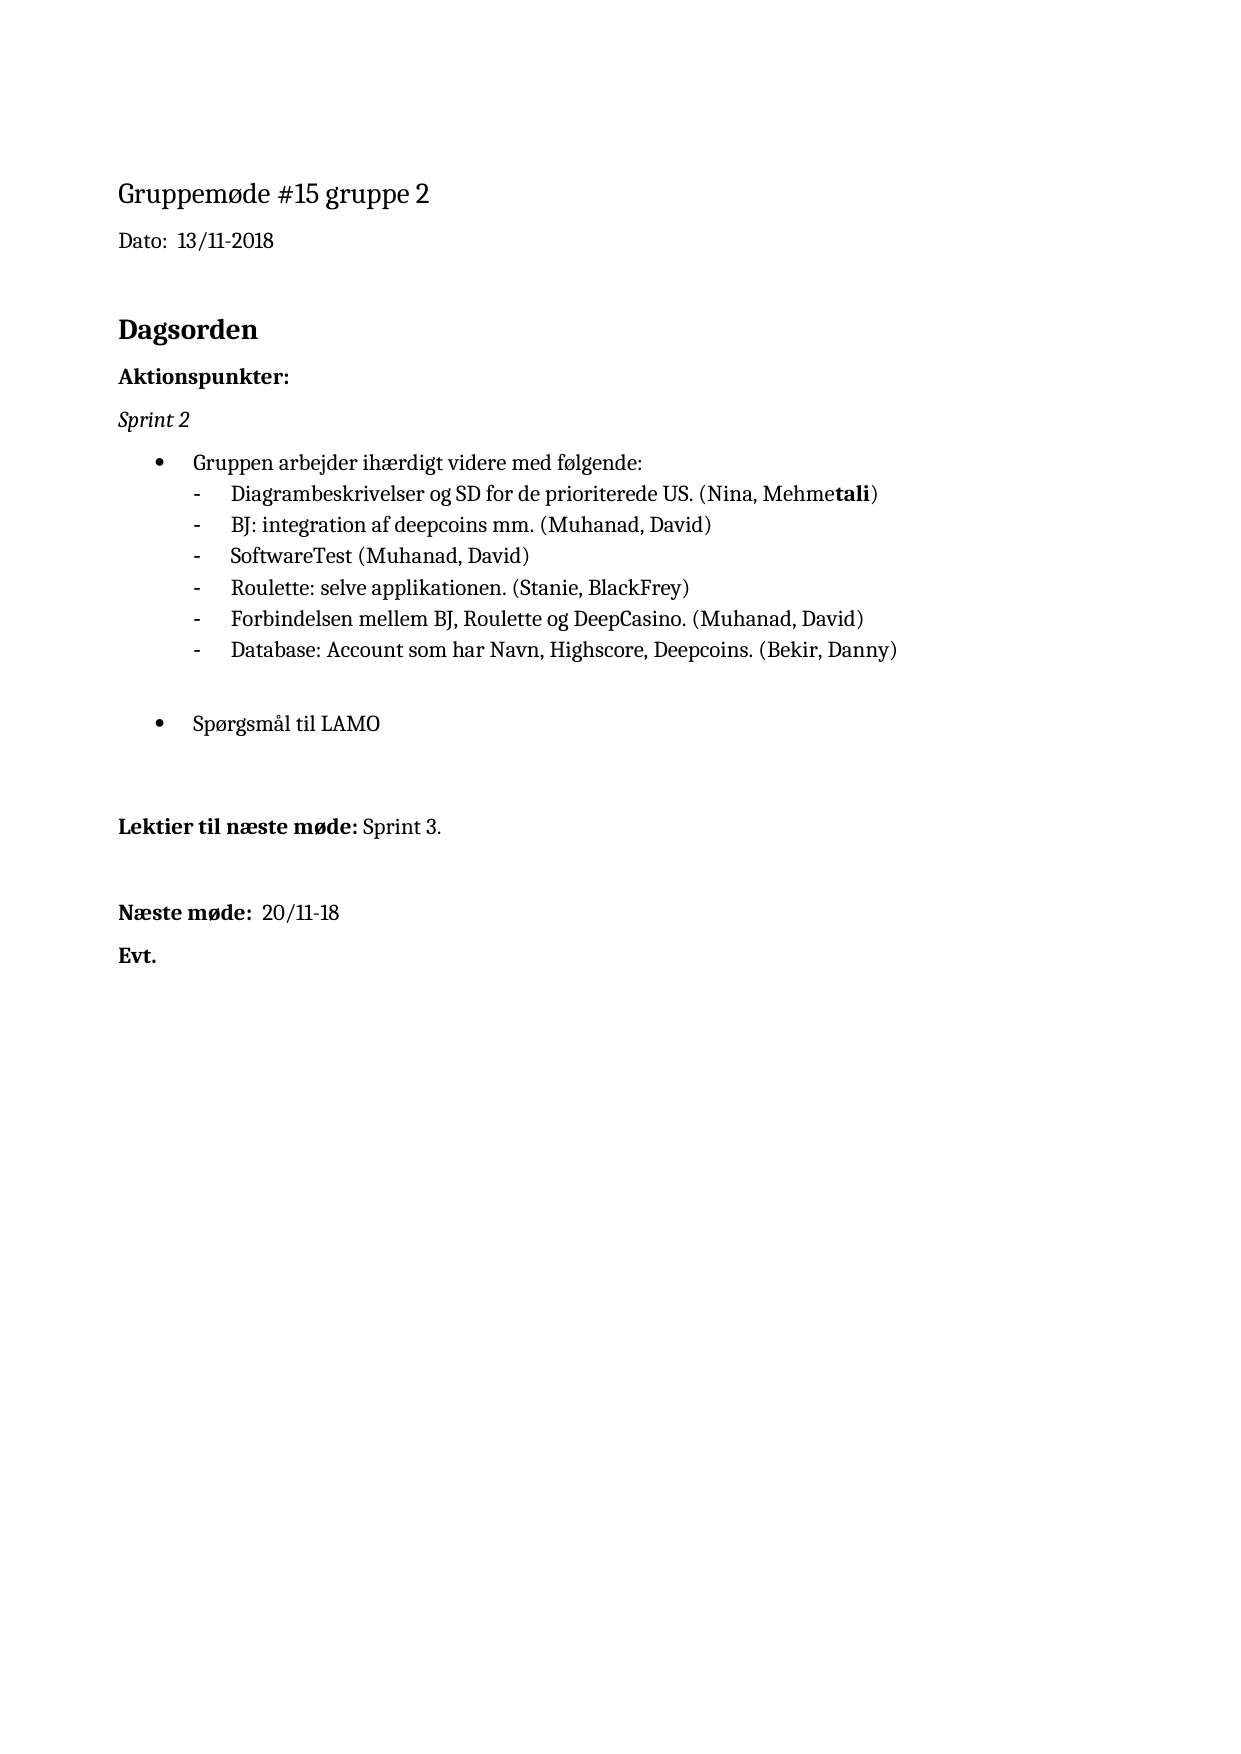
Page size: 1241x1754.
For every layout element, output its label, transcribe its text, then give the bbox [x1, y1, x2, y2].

list BJ: integration af deepcoins mm. (Muhanad, David) [193, 511, 1122, 538]
text Lektier til næste møde: Sprint 3. [118, 814, 1122, 840]
list Gruppen arbejder ihærdigt videre med følgende: [156, 450, 1122, 476]
list Forbindelsen mellem BJ, Roulette og DeepCasino. (Muhanad, David) [193, 605, 1122, 632]
text Dato: 13/11-2018 [118, 227, 1122, 254]
text Gruppemøde #15 gruppe 2 [118, 177, 1122, 211]
list Spørgsmål til LAMO [156, 710, 1122, 737]
text Aktionspunkter: [118, 364, 1122, 390]
list Database: Account som har Navn, Highscore, Deepcoins. (Bekir, Danny) [193, 636, 1122, 663]
text Sprint 2 [118, 407, 1122, 433]
text Næste møde: 20/11-18 [118, 900, 1122, 926]
text Dagsorden [118, 313, 1122, 347]
list Diagrambeskrivelser og SD for de prioriterede US. (Nina, Mehmetali) [193, 480, 1122, 507]
list Roulette: selve applikationen. (Stanie, BlackFrey) [193, 574, 1122, 601]
list SoftwareTest (Muhanad, David) [193, 542, 1122, 569]
text Evt. [118, 943, 1122, 969]
